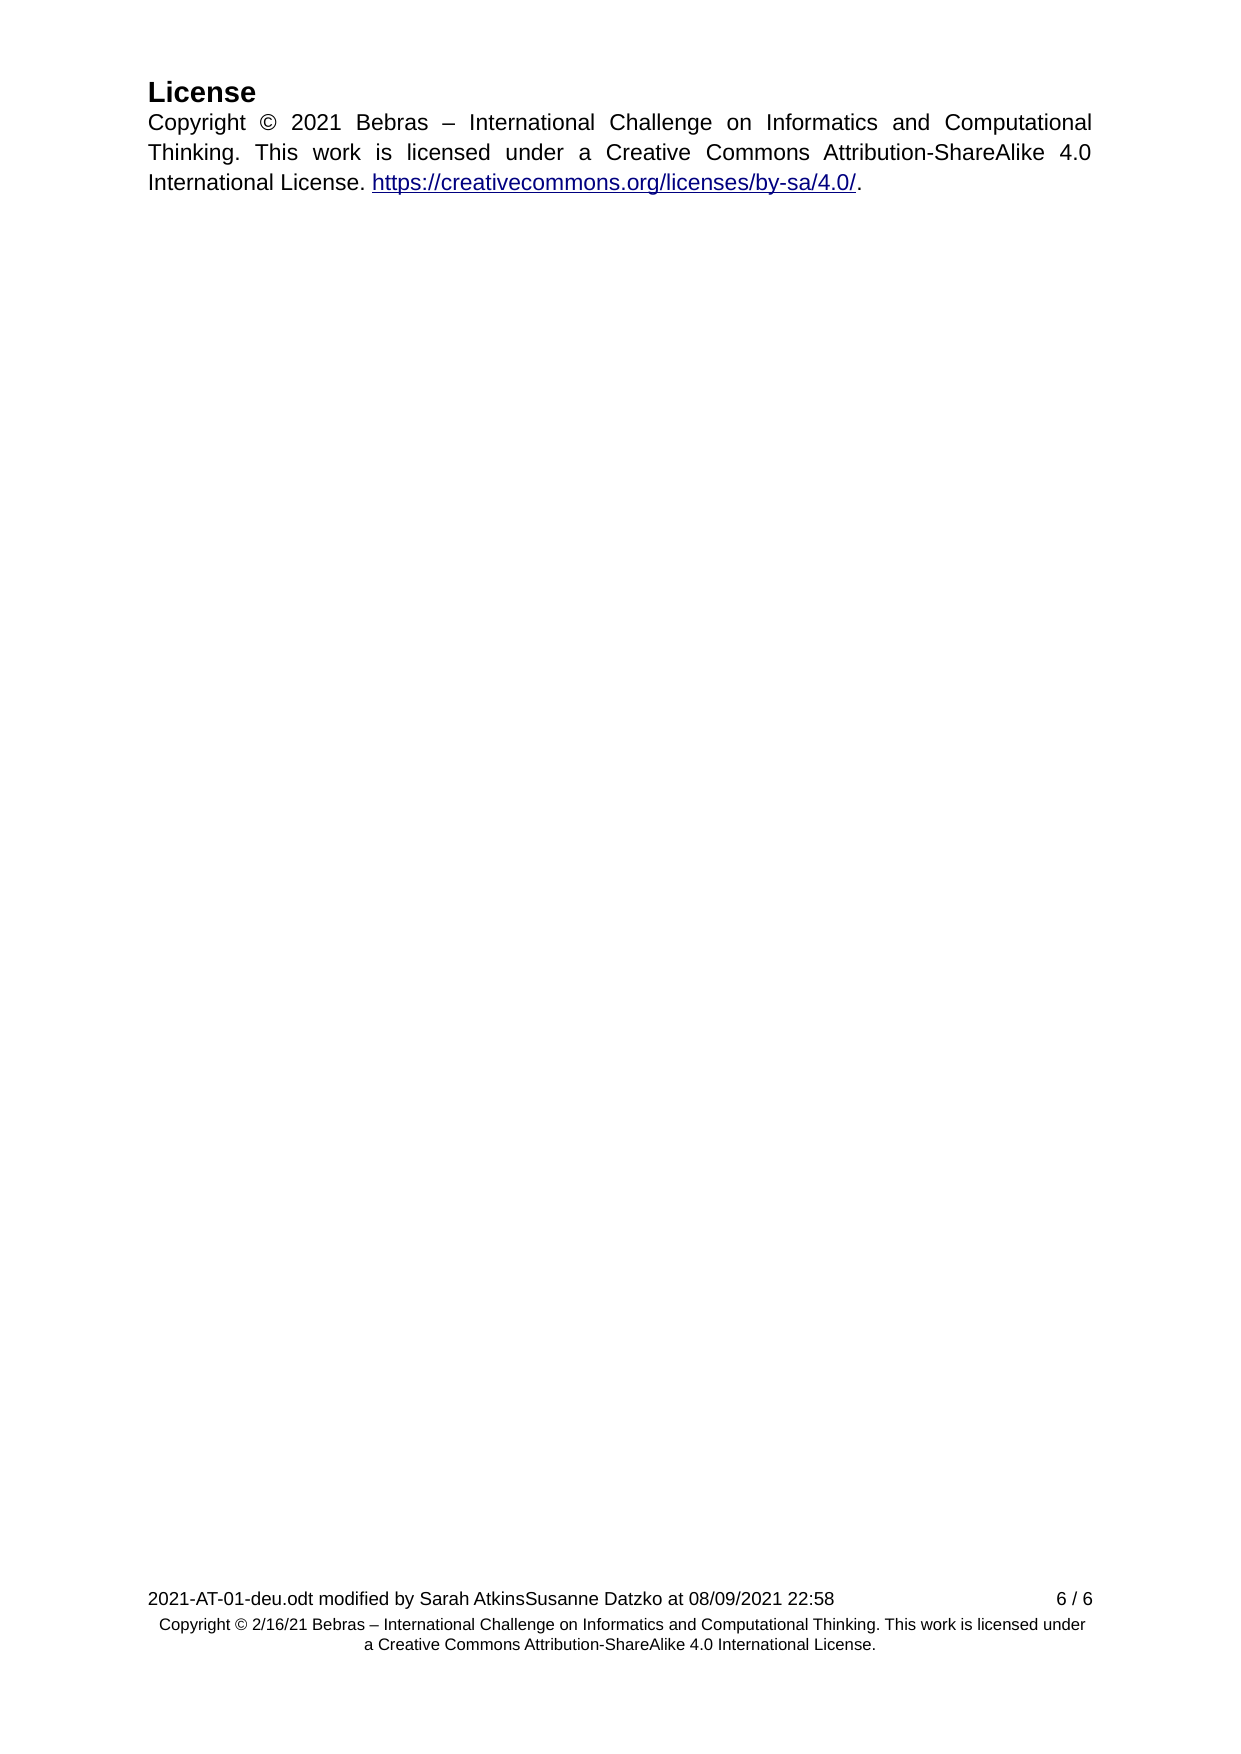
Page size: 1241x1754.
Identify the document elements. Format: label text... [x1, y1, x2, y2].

text Copyright © 2021 Bebras – International Challenge on Informatics and Computational Thinking. This work is licensed under a Creative Commons Attribution-ShareAlike 4.0 International License. https://creativecommons.org/licenses/by-sa/4.0/. [148, 108, 1093, 195]
subtitle License [148, 75, 1093, 108]
